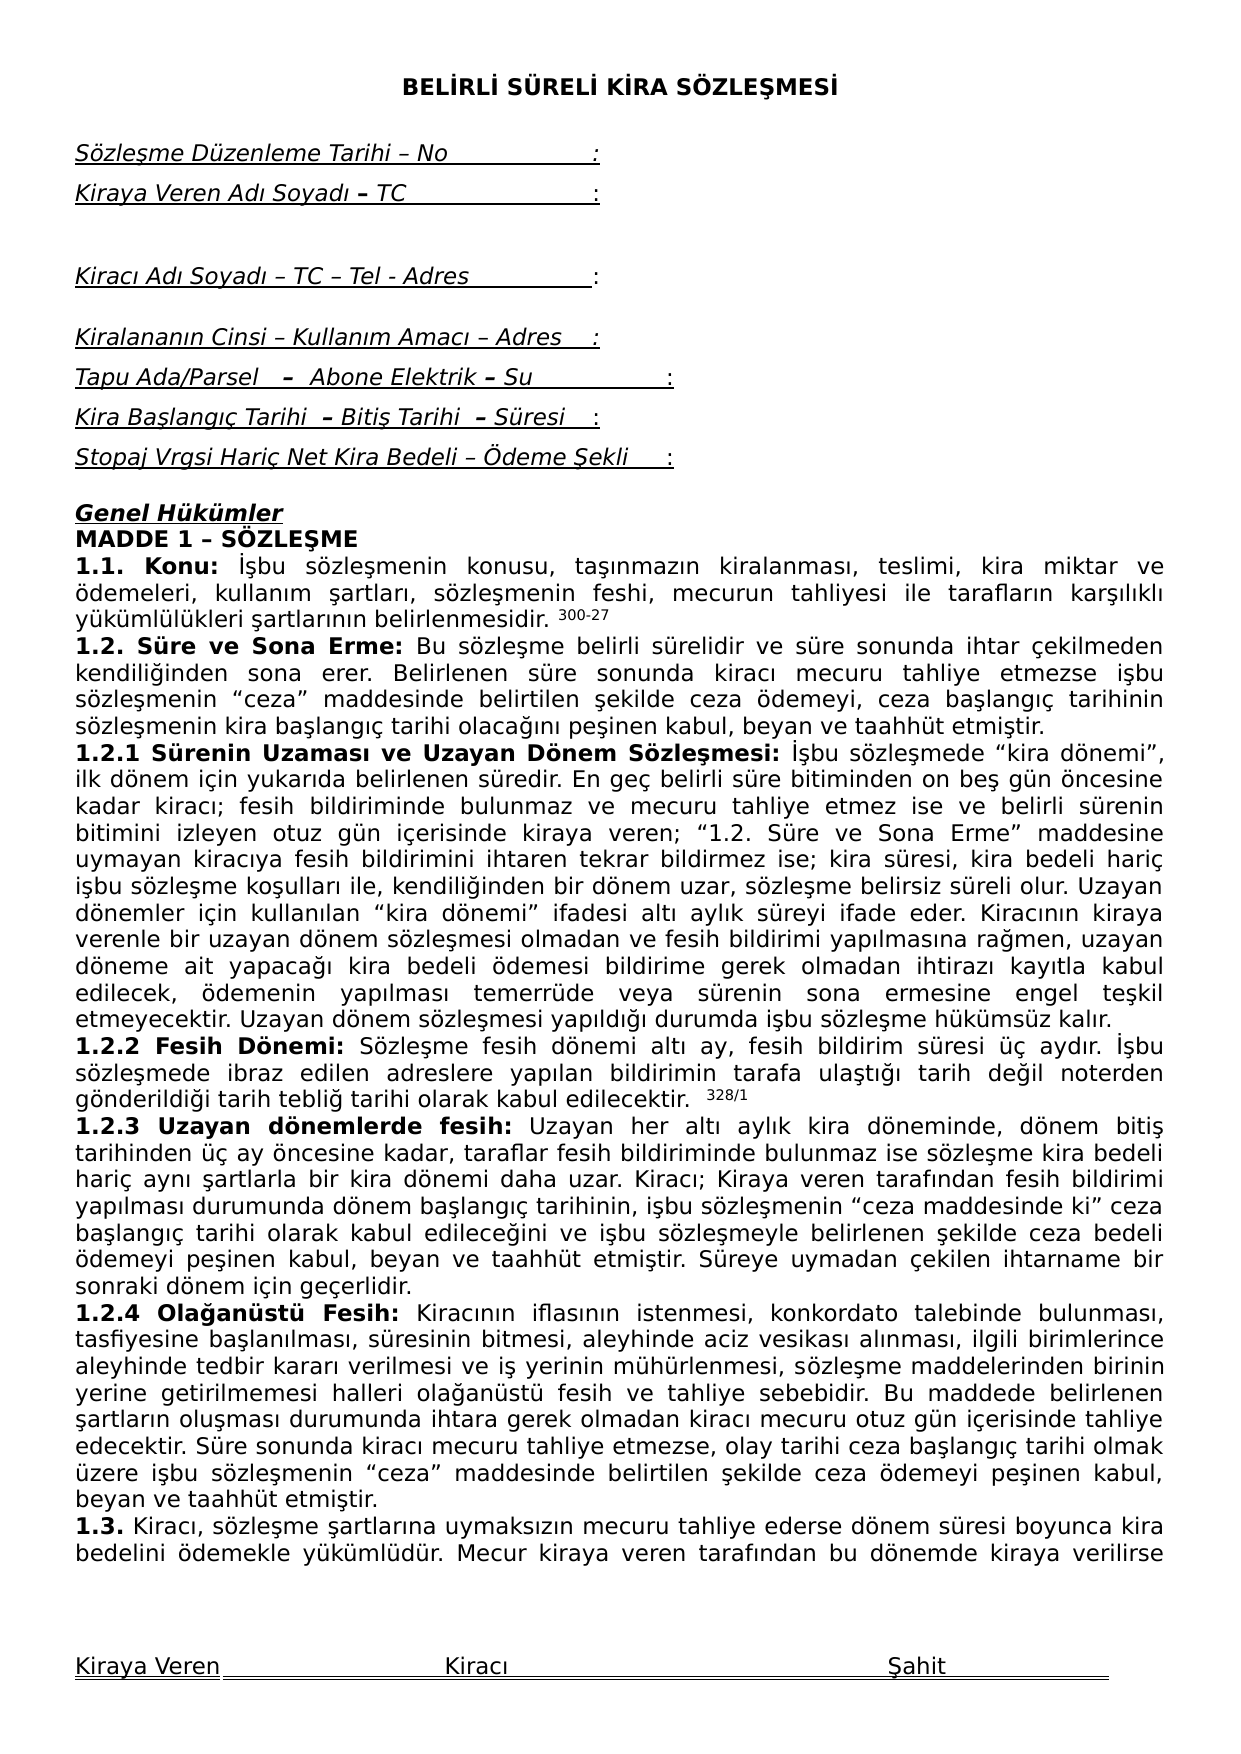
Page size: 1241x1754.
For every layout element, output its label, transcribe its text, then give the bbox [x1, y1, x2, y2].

text Stopaj Vrgsi Hariç Net Kira Bedeli – Ödeme Şekli : [75, 444, 1165, 471]
text Kiralananın Cinsi – Kullanım Amacı – Adres : [75, 324, 1165, 351]
text BELİRLİ SÜRELİ KİRA SÖZLEŞMESİ [75, 74, 1165, 100]
text 1.2.2 Fesih Dönemi: Sözleşme fesih dönemi altı ay, fesih bildirim süresi üç aydır. İşbu sözleşmede ibraz edilen adreslere yapılan bildirimin tarafa ulaştığı tarih değil noterden gönderildiği tarih tebliğ tarihi olarak kabul edilecektir. 328/1 [75, 1033, 1165, 1113]
text 1.2. Süre ve Sona Erme: Bu sözleşme belirli sürelidir ve süre sonunda ihtar çekilmeden kendiliğinden sona erer. Belirlenen süre sonunda kiracı mecuru tahliye etmezse işbu sözleşmenin “ceza” maddesinde belirtilen şekilde ceza ödemeyi, ceza başlangıç tarihinin sözleşmenin kira başlangıç tarihi olacağını peşinen kabul, beyan ve taahhüt etmiştir. [75, 633, 1165, 740]
text MADDE 1 – SÖZLEŞME [75, 526, 1165, 553]
text 1.3. Kiracı, sözleşme şartlarına uymaksızın mecuru tahliye ederse dönem süresi boyunca kira bedelini ödemekle yükümlüdür. Mecur kiraya veren tarafından bu dönemde kiraya verilirse [75, 1513, 1165, 1566]
text 1.2.4 Olağanüstü Fesih: Kiracının iflasının istenmesi, konkordato talebinde bulunması, tasfiyesine başlanılması, süresinin bitmesi, aleyhinde aciz vesikası alınması, ilgili birimlerince aleyhinde tedbir kararı verilmesi ve iş yerinin mühürlenmesi, sözleşme maddelerinden birinin yerine getirilmemesi halleri olağanüstü fesih ve tahliye sebebidir. Bu maddede belirlenen şartların oluşması durumunda ihtara gerek olmadan kiracı mecuru otuz gün içerisinde tahliye edecektir. Süre sonunda kiracı mecuru tahliye etmezse, olay tarihi ceza başlangıç tarihi olmak üzere işbu sözleşmenin “ceza” maddesinde belirtilen şekilde ceza ödemeyi peşinen kabul, beyan ve taahhüt etmiştir. [75, 1300, 1165, 1513]
text Sözleşme Düzenleme Tarihi – No : [75, 140, 1165, 167]
text Tapu Ada/Parsel – Abone Elektrik – Su : [75, 364, 1165, 391]
text Kira Başlangıç Tarihi – Bitiş Tarihi – Süresi : [75, 404, 1165, 431]
text 1.2.1 Sürenin Uzaması ve Uzayan Dönem Sözleşmesi: İşbu sözleşmede “kira dönemi”, ilk dönem için yukarıda belirlenen süredir. En geç belirli süre bitiminden on beş gün öncesine kadar kiracı; fesih bildiriminde bulunmaz ve mecuru tahliye etmez ise ve belirli sürenin bitimini izleyen otuz gün içerisinde kiraya veren; “1.2. Süre ve Sona Erme” maddesine uymayan kiracıya fesih bildirimini ihtaren tekrar bildirmez ise; kira süresi, kira bedeli hariç işbu sözleşme koşulları ile, kendiliğinden bir dönem uzar, sözleşme belirsiz süreli olur. Uzayan dönemler için kullanılan “kira dönemi” ifadesi altı aylık süreyi ifade eder. Kiracının kiraya verenle bir uzayan dönem sözleşmesi olmadan ve fesih bildirimi yapılmasına rağmen, uzayan döneme ait yapacağı kira bedeli ödemesi bildirime gerek olmadan ihtirazı kayıtla kabul edilecek, ödemenin yapılması temerrüde veya sürenin sona ermesine engel teşkil etmeyecektir. Uzayan dönem sözleşmesi yapıldığı durumda işbu sözleşme hükümsüz kalır. [75, 740, 1165, 1033]
text 1.1. Konu: İşbu sözleşmenin konusu, taşınmazın kiralanması, teslimi, kira miktar ve ödemeleri, kullanım şartları, sözleşmenin feshi, mecurun tahliyesi ile tarafların karşılıklı yükümlülükleri şartlarının belirlenmesidir. 300-27 [75, 553, 1165, 633]
text Kiracı Adı Soyadı – TC – Tel - Adres : [75, 263, 1165, 290]
text 1.2.3 Uzayan dönemlerde fesih: Uzayan her altı aylık kira döneminde, dönem bitiş tarihinden üç ay öncesine kadar, taraflar fesih bildiriminde bulunmaz ise sözleşme kira bedeli hariç aynı şartlarla bir kira dönemi daha uzar. Kiracı; Kiraya veren tarafından fesih bildirimi yapılması durumunda dönem başlangıç tarihinin, işbu sözleşmenin “ceza maddesinde ki” ceza başlangıç tarihi olarak kabul edileceğini ve işbu sözleşmeyle belirlenen şekilde ceza bedeli ödemeyi peşinen kabul, beyan ve taahhüt etmiştir. Süreye uymadan çekilen ihtarname bir sonraki dönem için geçerlidir. [75, 1113, 1165, 1300]
text Kiraya Veren Adı Soyadı – TC : [75, 180, 1165, 207]
text Genel Hükümler [75, 500, 1165, 526]
